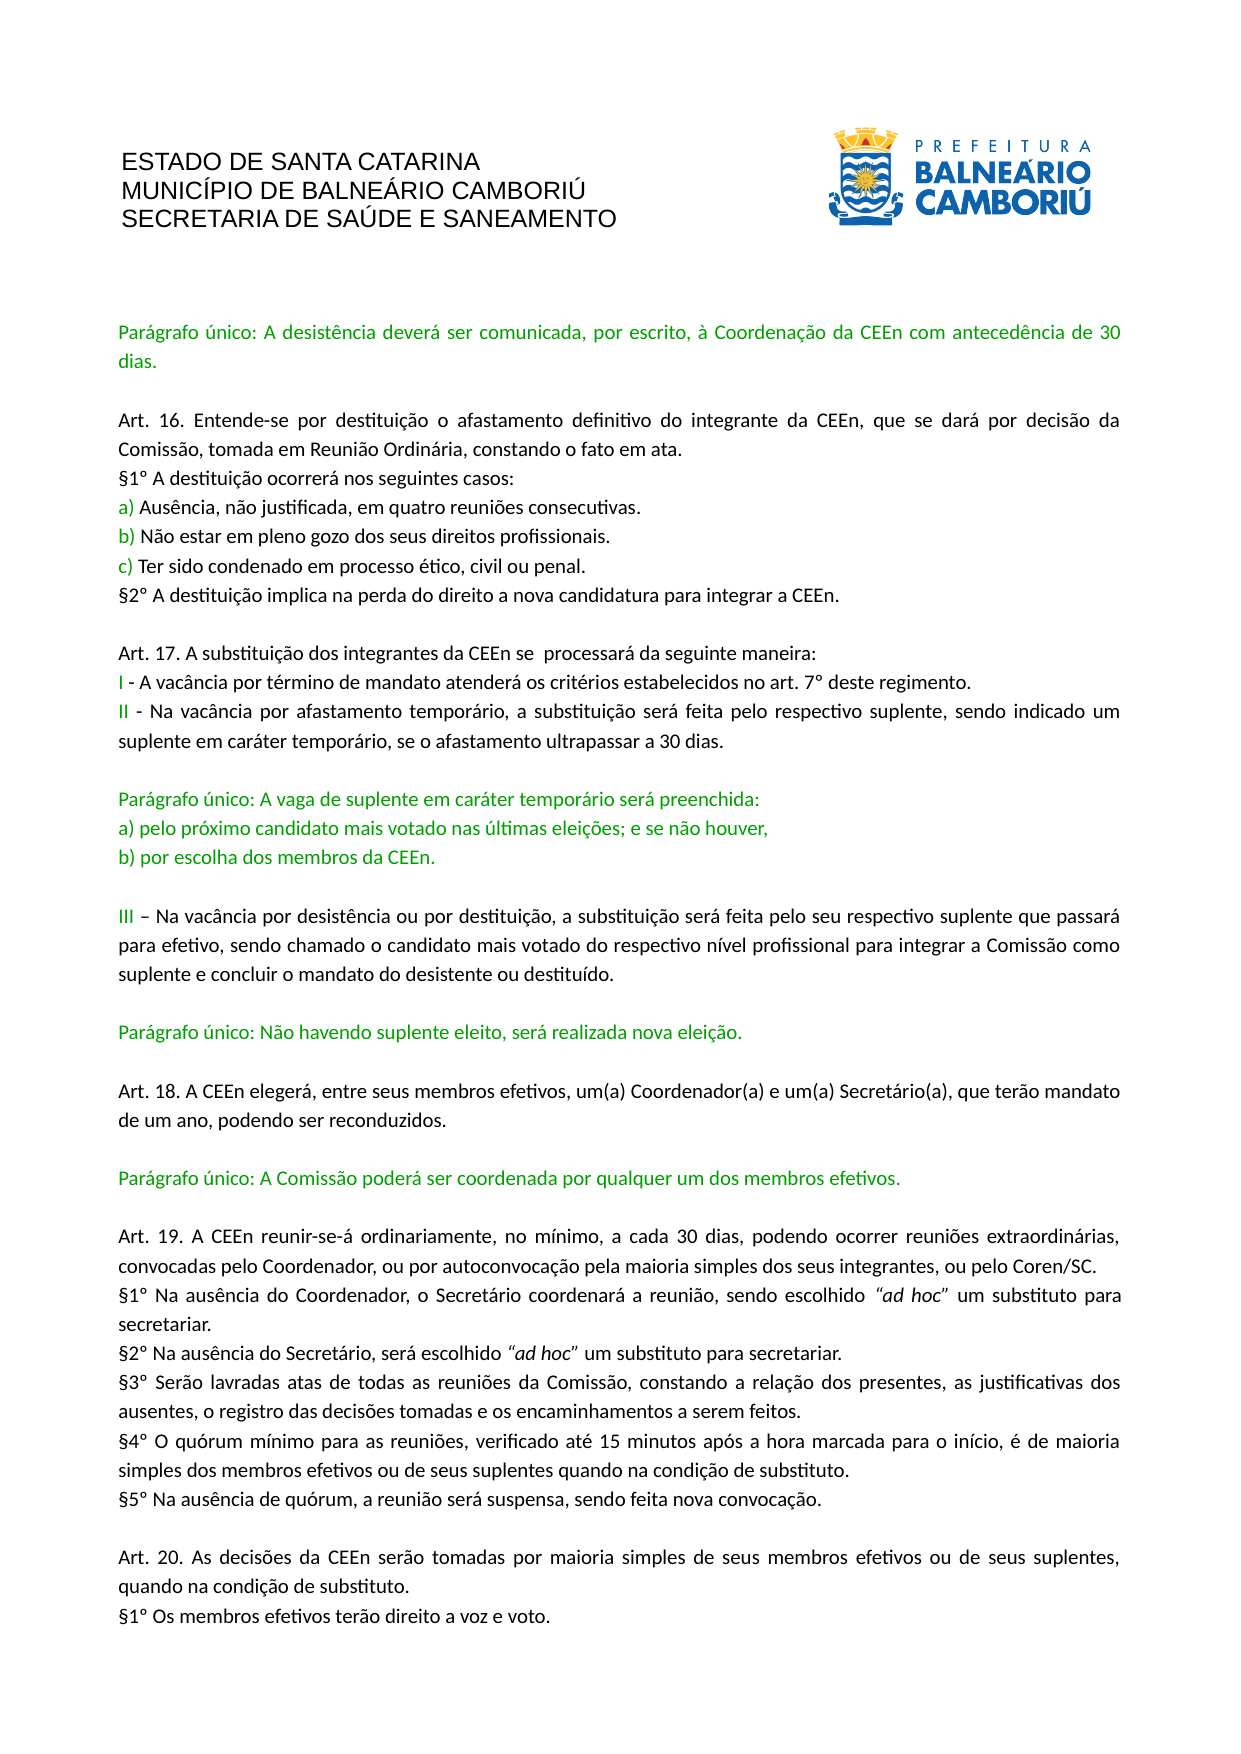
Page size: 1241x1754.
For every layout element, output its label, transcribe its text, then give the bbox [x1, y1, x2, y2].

text Art. 17. A substituição dos integrantes da CEEn se processará da seguinte maneira: [118, 637, 1122, 666]
text b) por escolha dos membros da CEEn. [118, 841, 1122, 870]
text a) Ausência, não justificada, em quatro reuniões consecutivas. [118, 491, 1122, 520]
text Parágrafo único: A vaga de suplente em caráter temporário será preenchida: [118, 782, 1122, 812]
text Art. 16. Entende-se por destituição o afastamento definitivo do integrante da CEEn, que se dará por decisão da Comissão, tomada em Reunião Ordinária, constando o fato em ata. [118, 403, 1122, 462]
text §1º A destituição ocorrerá nos seguintes casos: [118, 462, 1122, 491]
text II - Na vacância por afastamento temporário, a substituição será feita pelo respectivo suplente, sendo indicado um suplente em caráter temporário, se o afastamento ultrapassar a 30 dias. [118, 695, 1122, 753]
text §2º A destituição implica na perda do direito a nova candidatura para integrar a CEEn. [118, 578, 1122, 607]
text Parágrafo único: A Comissão poderá ser coordenada por qualquer um dos membros efetivos. [118, 1162, 1122, 1191]
text §5º Na ausência de quórum, a reunião será suspensa, sendo feita nova convocação. [118, 1482, 1122, 1512]
text Parágrafo único: Não havendo suplente eleito, será realizada nova eleição. [118, 1016, 1122, 1045]
text III – Na vacância por desistência ou por destituição, a substituição será feita pelo seu respectivo suplente que passará para efetivo, sendo chamado o candidato mais votado do respectivo nível profissional para integrar a Comissão como suplente e concluir o mandato do desistente ou destituído. [118, 899, 1122, 987]
text Art. 19. A CEEn reunir-se-á ordinariamente, no mínimo, a cada 30 dias, podendo ocorrer reuniões extraordinárias, convocadas pelo Coordenador, ou por autoconvocação pela maioria simples dos seus integrantes, ou pelo Coren/SC. [118, 1220, 1122, 1278]
text Art. 18. A CEEn elegerá, entre seus membros efetivos, um(a) Coordenador(a) e um(a) Secretário(a), que terão mandato de um ano, podendo ser reconduzidos. [118, 1074, 1122, 1132]
text §3º Serão lavradas atas de todas as reuniões da Comissão, constando a relação dos presentes, as justificativas dos ausentes, o registro das decisões tomadas e os encaminhamentos a serem feitos. [118, 1366, 1122, 1424]
text §1º Os membros efetivos terão direito a voz e voto. [118, 1599, 1122, 1628]
picture [873, 133, 1091, 227]
text §1º Na ausência do Coordenador, o Secretário coordenará a reunião, sendo escolhido “ad hoc” um substituto para secretariar. [118, 1278, 1122, 1337]
text c) Ter sido condenado em processo ético, civil ou penal. [118, 549, 1122, 578]
text I - A vacância por término de mandato atenderá os critérios estabelecidos no art. 7º deste regimento. [118, 666, 1122, 695]
text §4º O quórum mínimo para as reuniões, verificado até 15 minutos após a hora marcada para o início, é de maioria simples dos membros efetivos ou de seus suplentes quando na condição de substituto. [118, 1424, 1122, 1482]
text Art. 20. As decisões da CEEn serão tomadas por maioria simples de seus membros efetivos ou de seus suplentes, quando na condição de substituto. [118, 1541, 1122, 1599]
text §2º Na ausência do Secretário, será escolhido “ad hoc” um substituto para secretariar. [118, 1337, 1122, 1366]
text b) Não estar em pleno gozo dos seus direitos profissionais. [118, 520, 1122, 549]
text Parágrafo único: A desistência deverá ser comunicada, por escrito, à Coordenação da CEEn com antecedência de 30 dias. [118, 316, 1122, 374]
text a) pelo próximo candidato mais votado nas últimas eleições; e se não houver, [118, 812, 1122, 841]
